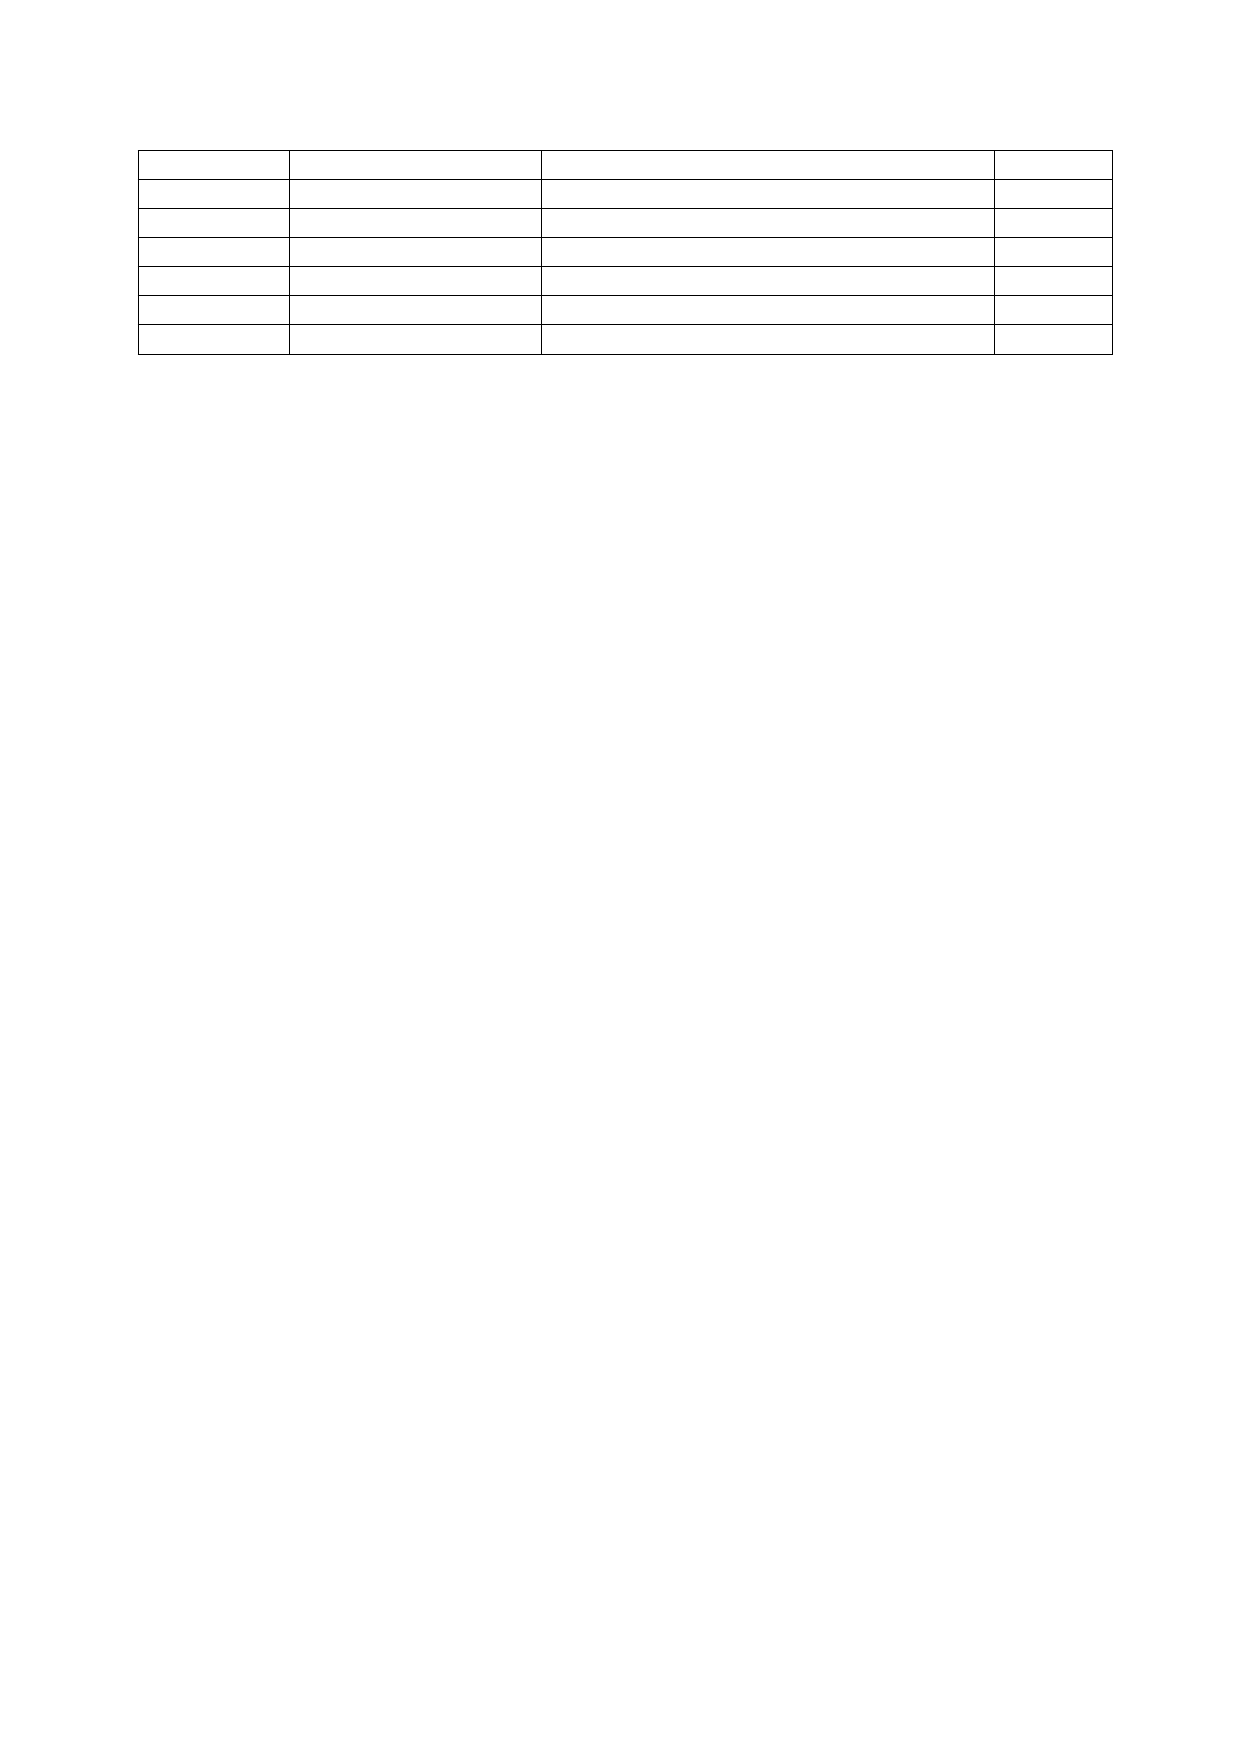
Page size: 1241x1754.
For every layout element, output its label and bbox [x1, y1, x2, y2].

table_cell [290, 238, 541, 266]
table_cell [290, 151, 541, 179]
table_cell [995, 238, 1112, 266]
table_cell [542, 238, 994, 266]
table_cell [542, 325, 994, 353]
table_cell [995, 180, 1112, 208]
table_cell [995, 296, 1112, 324]
table_cell [139, 267, 289, 295]
table_cell [290, 267, 541, 295]
table_cell [290, 325, 541, 353]
table_cell [542, 296, 994, 324]
table_cell [139, 296, 289, 324]
table_cell [542, 209, 994, 237]
table_cell [542, 267, 994, 295]
table_cell [139, 238, 289, 266]
table_cell [542, 151, 994, 179]
table_cell [139, 180, 289, 208]
table_cell [290, 209, 541, 237]
table_cell [995, 325, 1112, 353]
table_cell [139, 209, 289, 237]
table_cell [139, 151, 289, 179]
table_cell [290, 296, 541, 324]
table_cell [290, 180, 541, 208]
table_cell [995, 209, 1112, 237]
table_cell [542, 180, 994, 208]
table_cell [995, 267, 1112, 295]
table_cell [139, 325, 289, 353]
table_cell [995, 151, 1112, 179]
